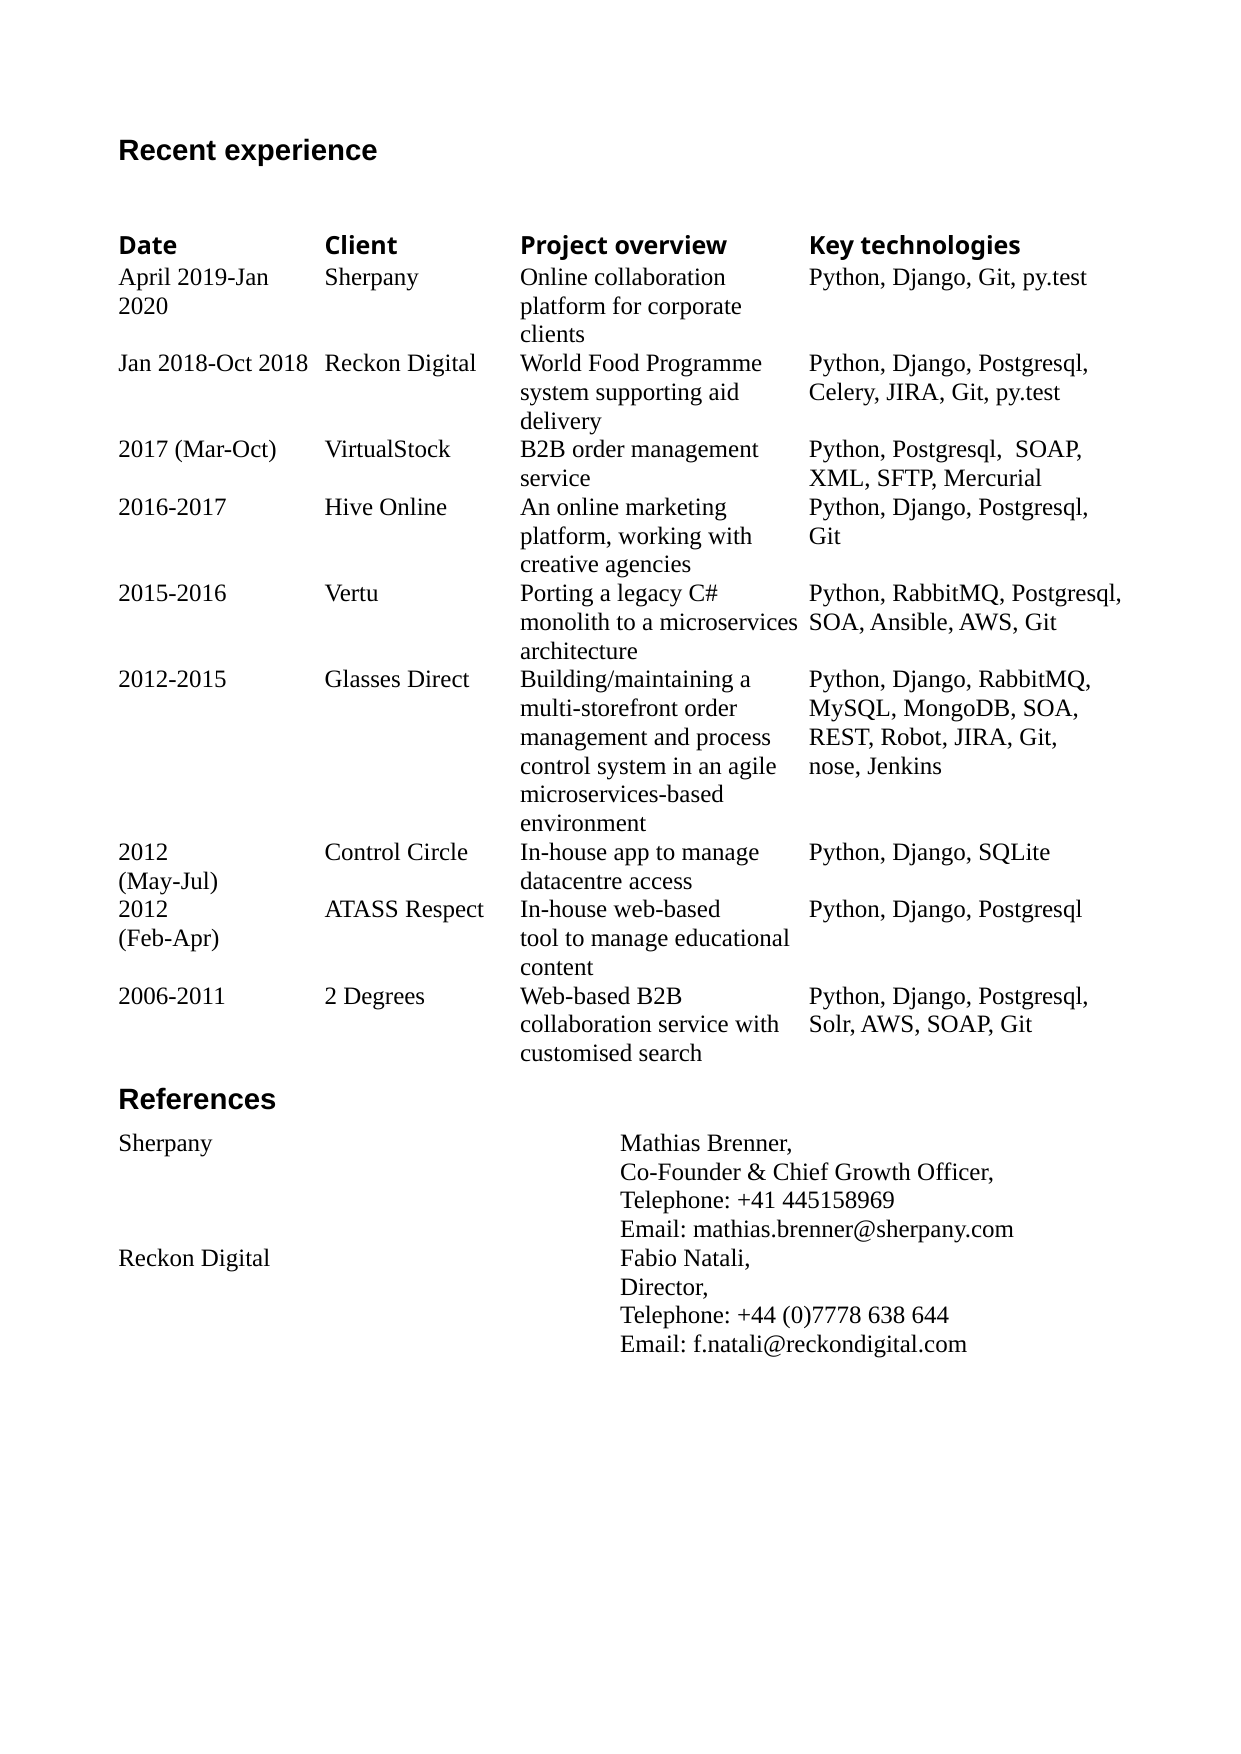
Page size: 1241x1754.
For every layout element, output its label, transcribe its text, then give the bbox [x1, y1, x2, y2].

table_cell Porting a legacy C# monolith to a microservices architecture [520, 578, 809, 664]
table_cell In-house web-based tool to manage educational content [520, 895, 809, 981]
table_cell Reckon Digital [118, 1243, 620, 1358]
table_cell VirtualStock [324, 435, 520, 492]
subtitle References [118, 1082, 1122, 1115]
table_cell 2012 (May-Jul) [118, 837, 324, 894]
table_cell Python, Django, SQLite [809, 837, 1123, 894]
table_cell Python, Django, Postgresql, Git [809, 492, 1123, 578]
table_cell Sherpany [324, 262, 520, 348]
table_cell 2012 (Feb-Apr) [118, 895, 324, 981]
table_cell In-house app to manage datacentre access [520, 837, 809, 894]
table_cell 2015-2016 [118, 578, 324, 664]
table_cell Jan 2018-Oct 2018 [118, 348, 324, 434]
table_cell 2016-2017 [118, 492, 324, 578]
table_cell Python, RabbitMQ, Postgresql, SOA, Ansible, AWS, Git [809, 578, 1123, 664]
table_cell April 2019-Jan 2020 [118, 262, 324, 348]
table_cell Python, Django, Postgresql [809, 895, 1123, 981]
table_header Mathias Brenner, Co-Founder & Chief Growth Officer, Telephone: +41 445158969 Email: mathias.brenner@sherpany.com [620, 1128, 1122, 1243]
table_header Date [118, 228, 324, 262]
table_cell Reckon Digital [324, 348, 520, 434]
table_cell Python, Postgresql, SOAP, XML, SFTP, Mercurial [809, 435, 1123, 492]
table_header Sherpany [118, 1128, 620, 1243]
table_cell Hive Online [324, 492, 520, 578]
subtitle Recent experience [118, 133, 1122, 166]
table_cell Online collaboration platform for corporate clients [520, 262, 809, 348]
table_cell B2B order management service [520, 435, 809, 492]
table_cell 2017 (Mar-Oct) [118, 435, 324, 492]
table_cell Glasses Direct [324, 665, 520, 837]
table_cell Python, Django, Postgresql, Celery, JIRA, Git, py.test [809, 348, 1123, 434]
table_header Project overview [520, 228, 809, 262]
table_cell 2 Degrees [324, 981, 520, 1067]
table_cell Web-based B2B collaboration service with customised search [520, 981, 809, 1067]
table_cell Python, Django, Git, py.test [809, 262, 1123, 348]
table_cell Vertu [324, 578, 520, 664]
table_cell 2006-2011 [118, 981, 324, 1067]
table_cell World Food Programme system supporting aid delivery [520, 348, 809, 434]
table_cell 2012-2015 [118, 665, 324, 837]
table_cell Python, Django, RabbitMQ, MySQL, MongoDB, SOA, REST, Robot, JIRA, Git, nose, Jenkins [809, 665, 1123, 837]
table_header Key technologies [809, 228, 1123, 262]
table_cell ATASS Respect [324, 895, 520, 981]
table_cell An online marketing platform, working with creative agencies [520, 492, 809, 578]
table_cell Control Circle [324, 837, 520, 894]
table_cell Building/maintaining a multi-storefront order management and process control system in an agile microservices-based environment [520, 665, 809, 837]
table_header Client [324, 228, 520, 262]
table_cell Fabio Natali, Director, Telephone: +44 (0)7778 638 644 Email: f.natali@reckondigital.com [620, 1243, 1122, 1358]
table_cell Python, Django, Postgresql, Solr, AWS, SOAP, Git [809, 981, 1123, 1067]
